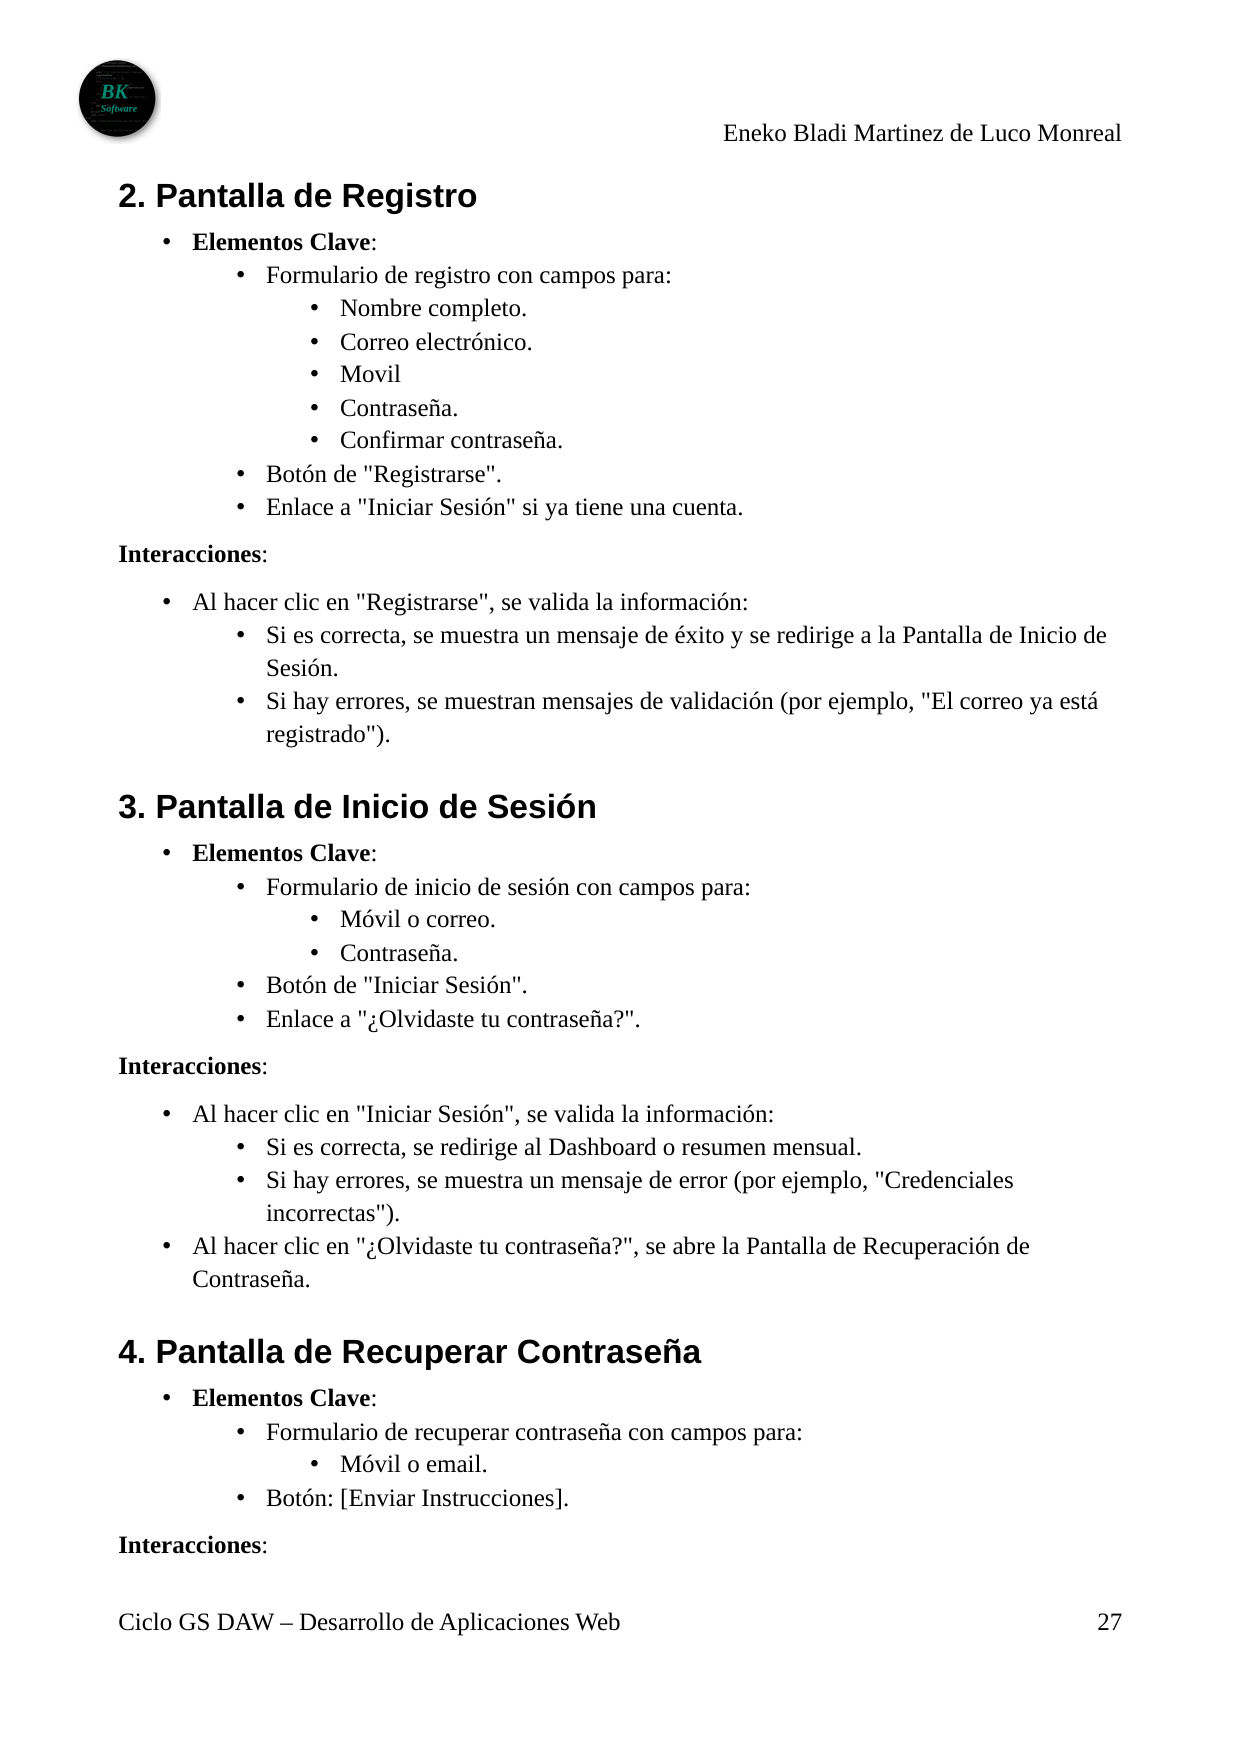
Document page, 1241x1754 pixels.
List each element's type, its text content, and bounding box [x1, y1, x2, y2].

list Confirmar contraseña. [310, 426, 1122, 454]
list Contraseña. [310, 393, 1122, 421]
list Contraseña. [310, 938, 1122, 966]
list Botón: [Enviar Instrucciones]. [236, 1483, 1122, 1511]
list Botón de "Iniciar Sesión". [236, 971, 1122, 999]
subtitle 4. Pantalla de Recuperar Contraseña [118, 1332, 1122, 1371]
list Si hay errores, se muestra un mensaje de error (por ejemplo, "Credenciales incorrectas"). [236, 1165, 1122, 1227]
list Móvil o correo. [310, 904, 1122, 933]
list Elementos Clave: [162, 227, 1122, 256]
list Si es correcta, se redirige al Dashboard o resumen mensual. [236, 1132, 1122, 1161]
list Formulario de registro con campos para: [236, 261, 1122, 289]
text Interacciones: [118, 1530, 1122, 1559]
list Enlace a "¿Olvidaste tu contraseña?". [236, 1004, 1122, 1032]
list Móvil o email. [310, 1449, 1122, 1478]
list Formulario de inicio de sesión con campos para: [236, 872, 1122, 900]
list Si es correcta, se muestra un mensaje de éxito y se redirige a la Pantalla de Inicio de Sesión. [236, 620, 1122, 682]
subtitle 2. Pantalla de Registro [118, 176, 1122, 215]
list Nombre completo. [310, 293, 1122, 322]
list Elementos Clave: [162, 838, 1122, 867]
list Al hacer clic en "¿Olvidaste tu contraseña?", se abre la Pantalla de Recuperación de Contraseña. [162, 1231, 1122, 1293]
list Correo electrónico. [310, 327, 1122, 355]
text Interacciones: [118, 539, 1122, 568]
picture [76, 58, 162, 144]
list Si hay errores, se muestran mensajes de validación (por ejemplo, "El correo ya está registrado"). [236, 686, 1122, 748]
list Elementos Clave: [162, 1383, 1122, 1412]
list Botón de "Registrarse". [236, 459, 1122, 487]
text Interacciones: [118, 1051, 1122, 1080]
subtitle 3. Pantalla de Inicio de Sesión [118, 787, 1122, 826]
list Enlace a "Iniciar Sesión" si ya tiene una cuenta. [236, 492, 1122, 520]
list Al hacer clic en "Registrarse", se valida la información: [162, 587, 1122, 616]
list Al hacer clic en "Iniciar Sesión", se valida la información: [162, 1099, 1122, 1128]
list Movil [310, 359, 1122, 388]
list Formulario de recuperar contraseña con campos para: [236, 1417, 1122, 1445]
